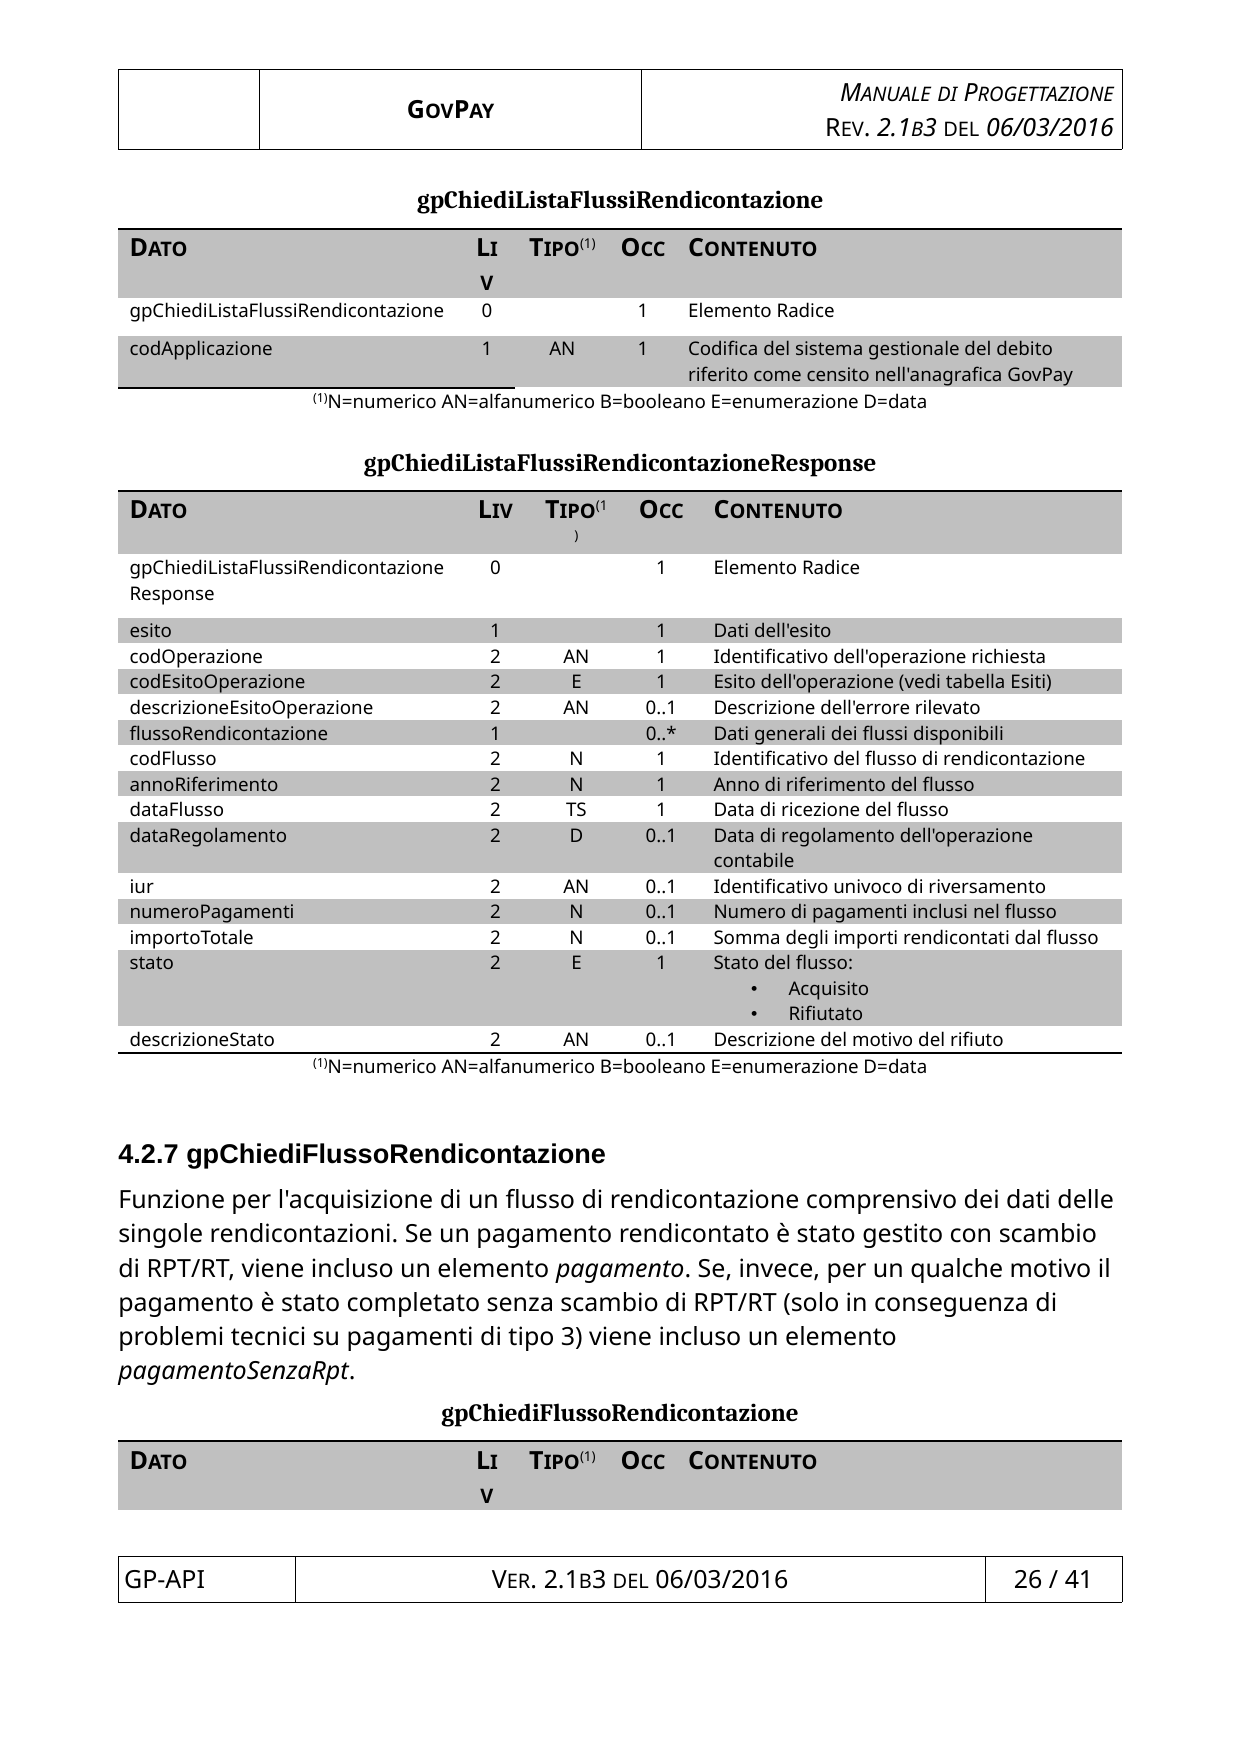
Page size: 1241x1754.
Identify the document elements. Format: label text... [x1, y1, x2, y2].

table_header gpChiediListaFlussiRendicontazioneResponse [118, 449, 1122, 490]
table_cell Descrizione dell'errore rilevato [702, 694, 1122, 720]
table_cell gpChiediListaFlussiRendicontazioneResponse [118, 554, 458, 618]
table_cell N [532, 771, 620, 796]
table_cell numeroPagamenti [118, 899, 458, 924]
table_cell 0..1 [620, 694, 702, 720]
table_cell AN [532, 1026, 620, 1052]
table_cell Dati generali dei flussi disponibili [702, 720, 1122, 745]
table_cell codApplicazione [118, 336, 458, 387]
table_cell 1 [620, 618, 702, 643]
table_cell [532, 618, 620, 643]
table_cell E [532, 669, 620, 694]
table_cell 2 [458, 643, 532, 669]
table_cell Tipo(1) [515, 230, 609, 298]
table_cell Dato [118, 230, 458, 298]
table_cell Dati dell'esito [702, 618, 1122, 643]
table_cell gpChiediListaFlussiRendicontazione [118, 298, 458, 336]
table_cell D [532, 822, 620, 873]
table_cell TS [532, 796, 620, 822]
table_cell Stato del flusso: Acquisito Rifiutato [702, 950, 1122, 1026]
table_cell Identificativo dell'operazione richiesta [702, 643, 1122, 669]
table_cell 1 [620, 643, 702, 669]
table_cell Numero di pagamenti inclusi nel flusso [702, 899, 1122, 924]
table_cell descrizioneStato [118, 1026, 458, 1052]
table_cell 1 [458, 720, 532, 745]
table_cell Contenuto [677, 230, 1122, 298]
table_cell Liv [458, 1442, 515, 1510]
table_cell 1 [620, 669, 702, 694]
table_cell Codifica del sistema gestionale del debito riferito come censito nell'anagrafica GovPay [677, 336, 1122, 387]
table_cell [532, 554, 620, 618]
table_cell AN [532, 643, 620, 669]
table_cell Somma degli importi rendicontati dal flusso [702, 924, 1122, 949]
table_cell descrizioneEsitoOperazione [118, 694, 458, 720]
table_cell Contenuto [702, 492, 1122, 554]
table_cell 1 [609, 298, 677, 336]
table_cell [515, 298, 609, 336]
table_cell 1 [620, 554, 702, 618]
table_cell 1 [620, 796, 702, 822]
table_cell Liv [458, 492, 532, 554]
table_cell 0..1 [620, 924, 702, 949]
table_cell esito [118, 618, 458, 643]
table_cell annoRiferimento [118, 771, 458, 796]
table_cell 1 [620, 950, 702, 1026]
table_cell stato [118, 950, 458, 1026]
table_cell importoTotale [118, 924, 458, 949]
table_cell N [532, 924, 620, 949]
table_cell Data di regolamento dell'operazione contabile [702, 822, 1122, 873]
table_cell N [532, 745, 620, 771]
table_cell 0..1 [620, 899, 702, 924]
table_cell 1 [620, 745, 702, 771]
table_cell dataFlusso [118, 796, 458, 822]
table_cell 0..1 [620, 873, 702, 898]
text (1)N=numerico AN=alfanumerico B=booleano E=enumerazione D=data [118, 389, 1122, 414]
subtitle gpChiediFlussoRendicontazione [118, 1138, 1122, 1169]
table_cell Occ [609, 230, 677, 298]
table_cell codEsitoOperazione [118, 669, 458, 694]
table_cell iur [118, 873, 458, 898]
table_cell 2 [458, 899, 532, 924]
text (1)N=numerico AN=alfanumerico B=booleano E=enumerazione D=data [118, 1054, 1122, 1079]
table_cell Dato [118, 492, 458, 554]
table_cell 0..1 [620, 1026, 702, 1052]
table_cell 1 [458, 618, 532, 643]
table_cell E [532, 950, 620, 1026]
table_header gpChiediListaFlussiRendicontazione [118, 186, 1122, 227]
table_cell 0 [458, 554, 532, 618]
table_cell dataRegolamento [118, 822, 458, 873]
table_cell 2 [458, 924, 532, 949]
table_cell Occ [609, 1442, 677, 1510]
table_cell 2 [458, 694, 532, 720]
table_cell 1 [620, 771, 702, 796]
table_cell Dato [118, 1442, 458, 1510]
table_cell Identificativo univoco di riversamento [702, 873, 1122, 898]
table_cell Occ [620, 492, 702, 554]
table_cell Contenuto [677, 1442, 1122, 1510]
table_cell 2 [458, 822, 532, 873]
table_cell Descrizione del motivo del rifiuto [702, 1026, 1122, 1052]
table_cell AN [532, 873, 620, 898]
table_cell 0..1 [620, 822, 702, 873]
table_cell Liv [458, 230, 515, 298]
table_cell 2 [458, 745, 532, 771]
table_cell Tipo(1) [532, 492, 620, 554]
table_cell Tipo(1) [515, 1442, 609, 1510]
table_cell Anno di riferimento del flusso [702, 771, 1122, 796]
table_cell 1 [609, 336, 677, 387]
table_cell [532, 720, 620, 745]
table_cell 2 [458, 873, 532, 898]
table_cell Elemento Radice [677, 298, 1122, 336]
table_cell AN [532, 694, 620, 720]
table_cell 0 [458, 298, 515, 336]
table_cell 2 [458, 1026, 532, 1052]
table_cell Esito dell'operazione (vedi tabella Esiti) [702, 669, 1122, 694]
table_cell 2 [458, 669, 532, 694]
table_cell 2 [458, 771, 532, 796]
table_cell AN [515, 336, 609, 387]
table_cell N [532, 899, 620, 924]
table_cell flussoRendicontazione [118, 720, 458, 745]
text Funzione per l'acquisizione di un flusso di rendicontazione comprensivo dei dati delle singole rendicontazioni. Se un pagamento rendicontato è stato gestito con scambio di RPT/RT, viene incluso un elemento pagamento. Se, invece, per un qualche motivo il pagamento è stato completato senza scambio di RPT/RT (solo in conseguenza di problemi tecnici su pagamenti di tipo 3) viene incluso un elemento pagamentoSenzaRpt. [118, 1182, 1122, 1386]
table_cell 0..* [620, 720, 702, 745]
table_cell 2 [458, 796, 532, 822]
table_cell Data di ricezione del flusso [702, 796, 1122, 822]
table_cell 1 [458, 336, 515, 387]
table_cell codFlusso [118, 745, 458, 771]
table_cell Identificativo del flusso di rendicontazione [702, 745, 1122, 771]
table_cell codOperazione [118, 643, 458, 669]
table_cell 2 [458, 950, 532, 1026]
table_cell Elemento Radice [702, 554, 1122, 618]
table_header gpChiediFlussoRendicontazione [118, 1399, 1122, 1440]
